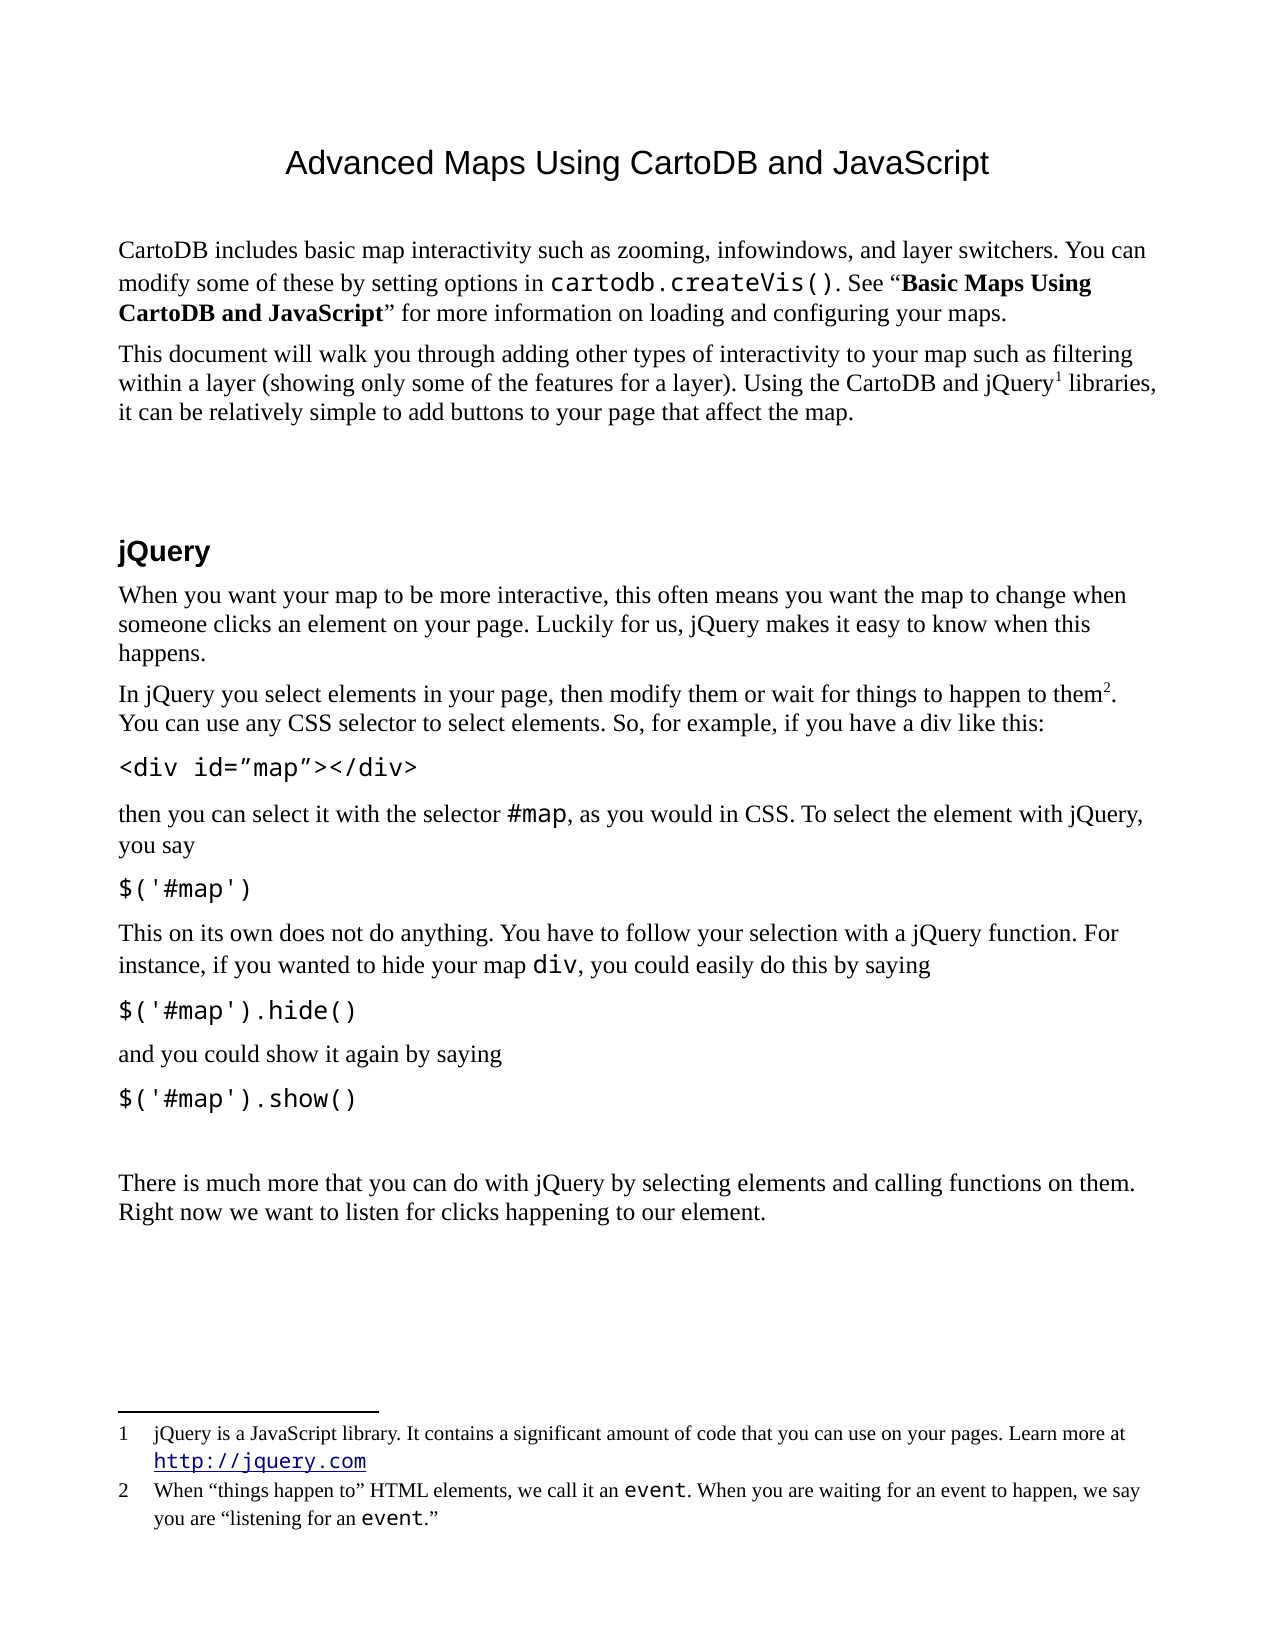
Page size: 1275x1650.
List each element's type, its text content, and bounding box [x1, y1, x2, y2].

text jQuery is a JavaScript library. It contains a significant amount of code that you can use on your pages. Learn more at http://jquery.com [118, 1418, 1157, 1475]
text There is much more that you can do with jQuery by selecting elements and calling functions on them. Right now we want to listen for clicks happening to our element. [118, 1168, 1157, 1226]
text CartoDB includes basic map interactivity such as zooming, infowindows, and layer switchers. You can modify some of these by setting options in cartodb.createVis(). See “Basic Maps Using CartoDB and JavaScript” for more information on loading and configuring your maps. [118, 236, 1157, 327]
text In jQuery you select elements in your page, then modify them or wait for things to happen to them. You can use any CSS selector to select elements. So, for example, if you have a div like this: [118, 679, 1157, 737]
subtitle Advanced Maps Using CartoDB and JavaScript [118, 143, 1157, 182]
text $('#map').hide() [118, 993, 1157, 1027]
text $('#map').show() [118, 1081, 1157, 1115]
text This document will walk you through adding other types of interactivity to your map such as filtering within a layer (showing only some of the features for a layer). Using the CartoDB and jQuery libraries, it can be relatively simple to add buttons to your page that affect the map. [118, 339, 1157, 426]
text <div id=”map”></div> [118, 749, 1157, 783]
subtitle jQuery [118, 534, 1157, 568]
text When you want your map to be more interactive, this often means you want the map to change when someone clicks an element on your page. Luckily for us, jQuery makes it easy to know when this happens. [118, 580, 1157, 667]
text then you can select it with the selector #map, as you would in CSS. To select the element with jQuery, you say [118, 796, 1157, 858]
text $('#map') [118, 871, 1157, 905]
text This on its own does not do anything. You have to follow your selection with a jQuery function. For instance, if you wanted to hide your map div, you could easily do this by saying [118, 918, 1157, 980]
text and you could show it again by saying [118, 1039, 1157, 1068]
text When “things happen to” HTML elements, we call it an event. When you are waiting for an event to happen, we say you are “listening for an event.” [118, 1475, 1157, 1532]
